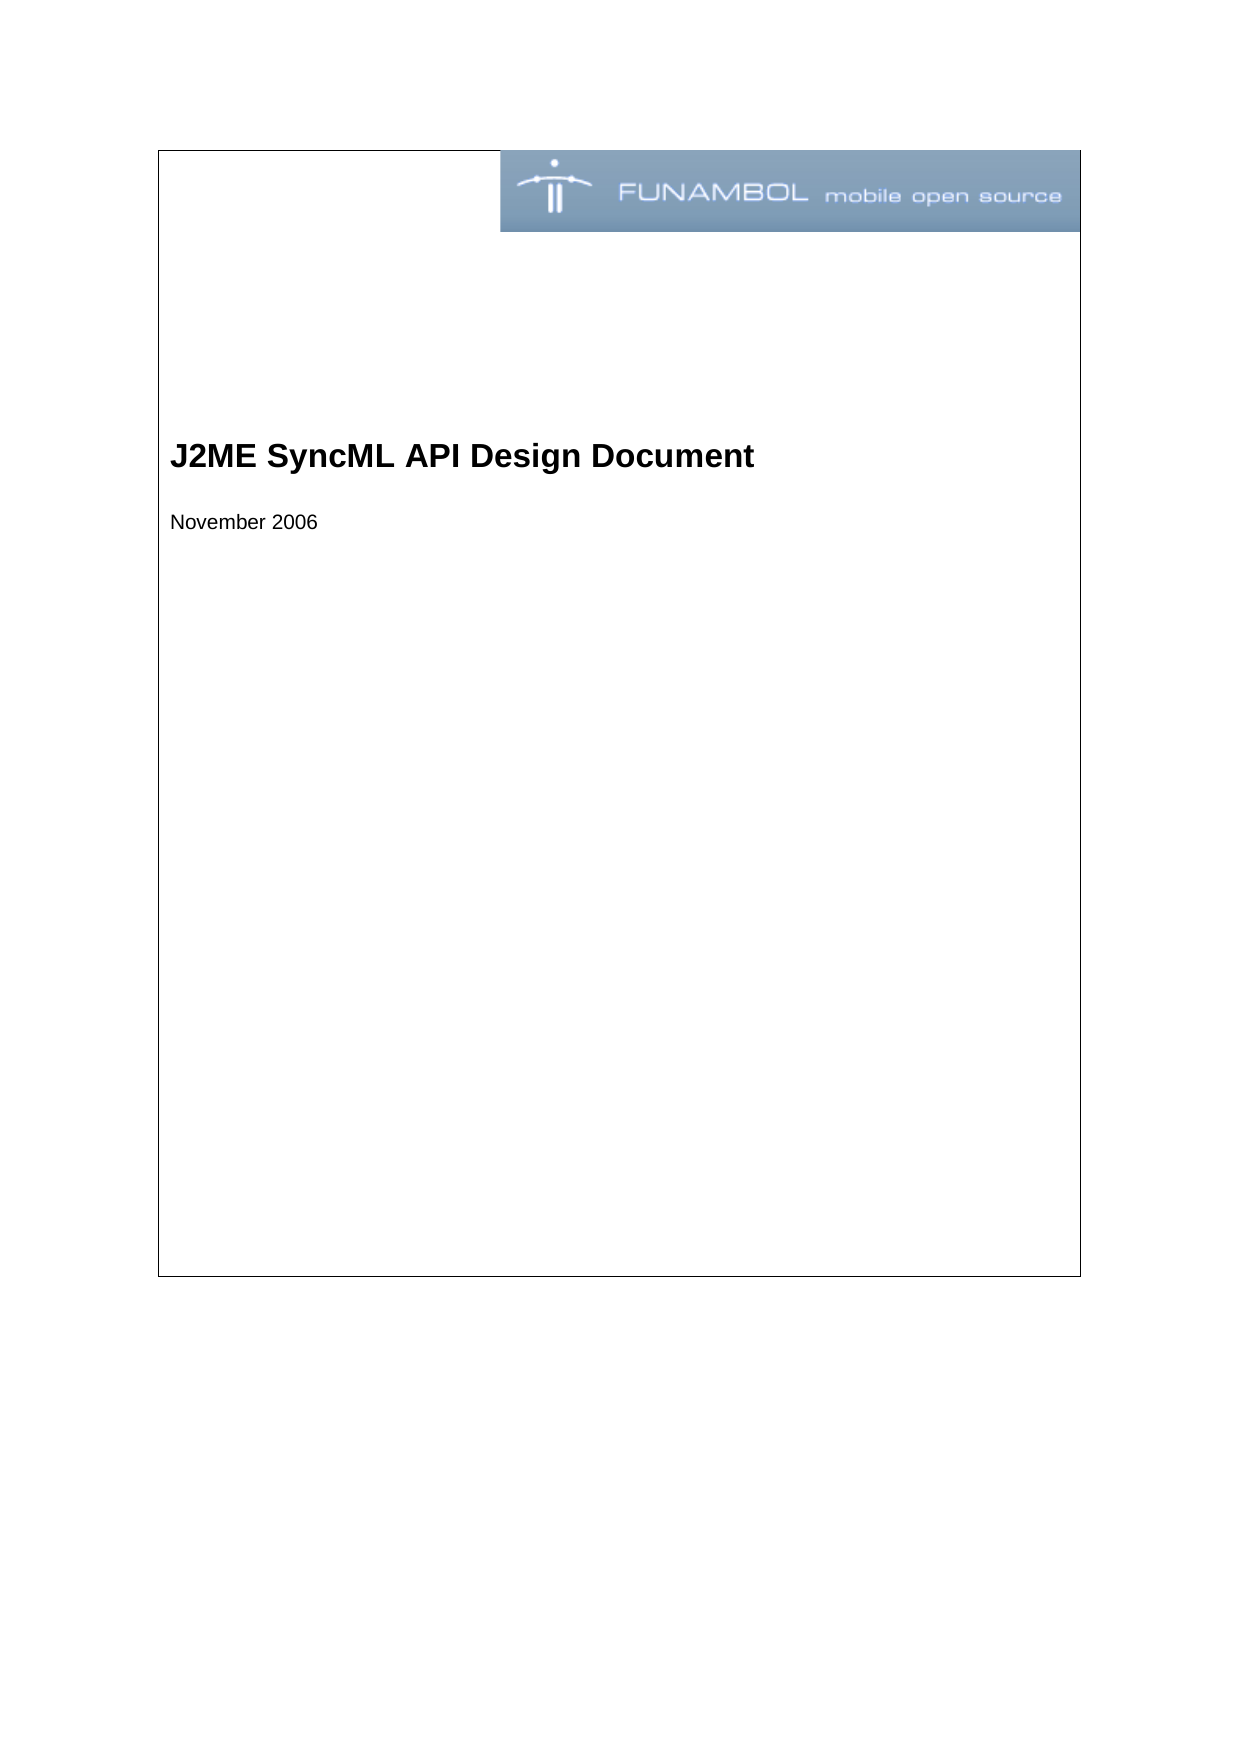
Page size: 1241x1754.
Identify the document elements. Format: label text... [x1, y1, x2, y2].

table_header [159, 151, 1080, 267]
picture [500, 150, 1080, 232]
table_cell J2ME SyncML API Design Document November 2006 [159, 267, 1080, 1276]
